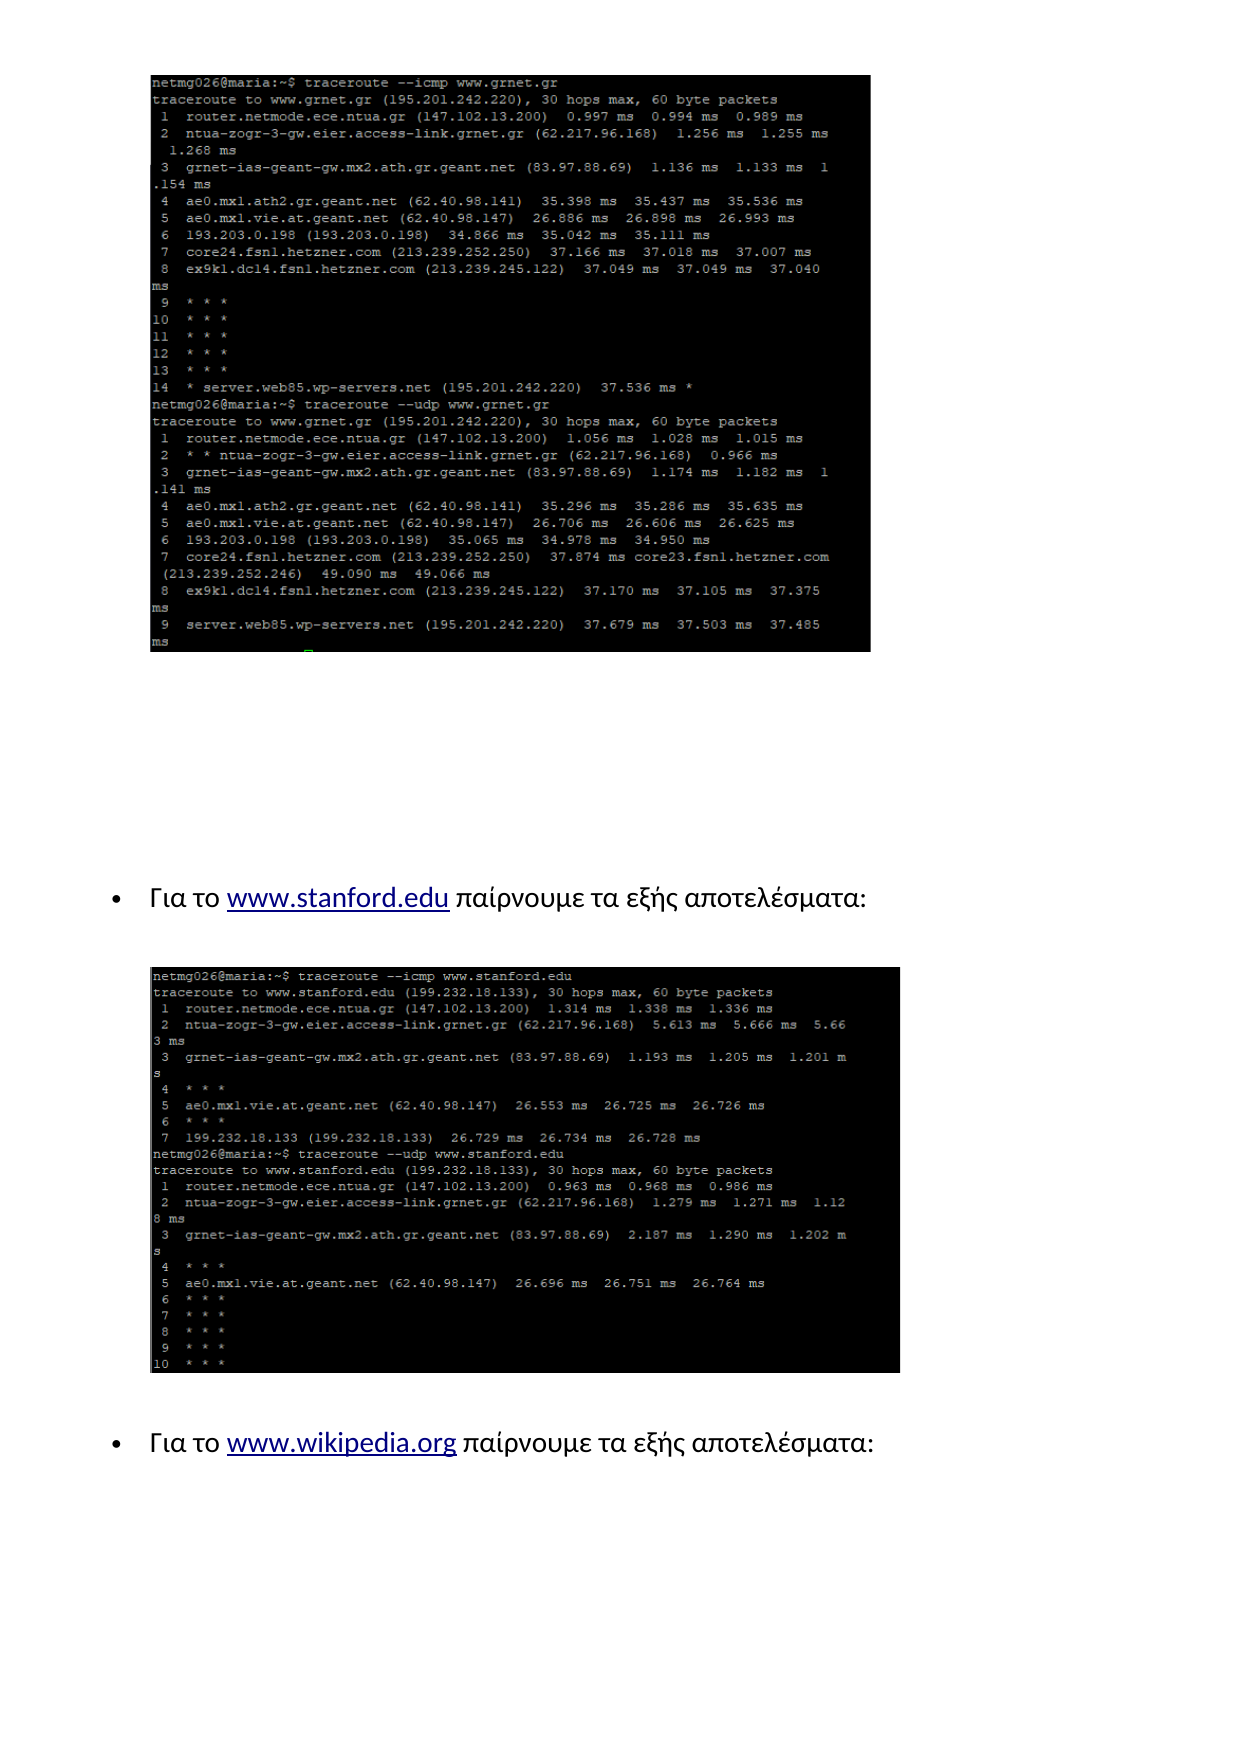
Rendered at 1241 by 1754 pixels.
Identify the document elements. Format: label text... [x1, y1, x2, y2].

list Για το www.wikipedia.org παίρνουμε τα εξής αποτελέσματα: [112, 1424, 1165, 1460]
list Για το www.stanford.edu παίρνουμε τα εξής αποτελέσματα: [112, 879, 1165, 915]
